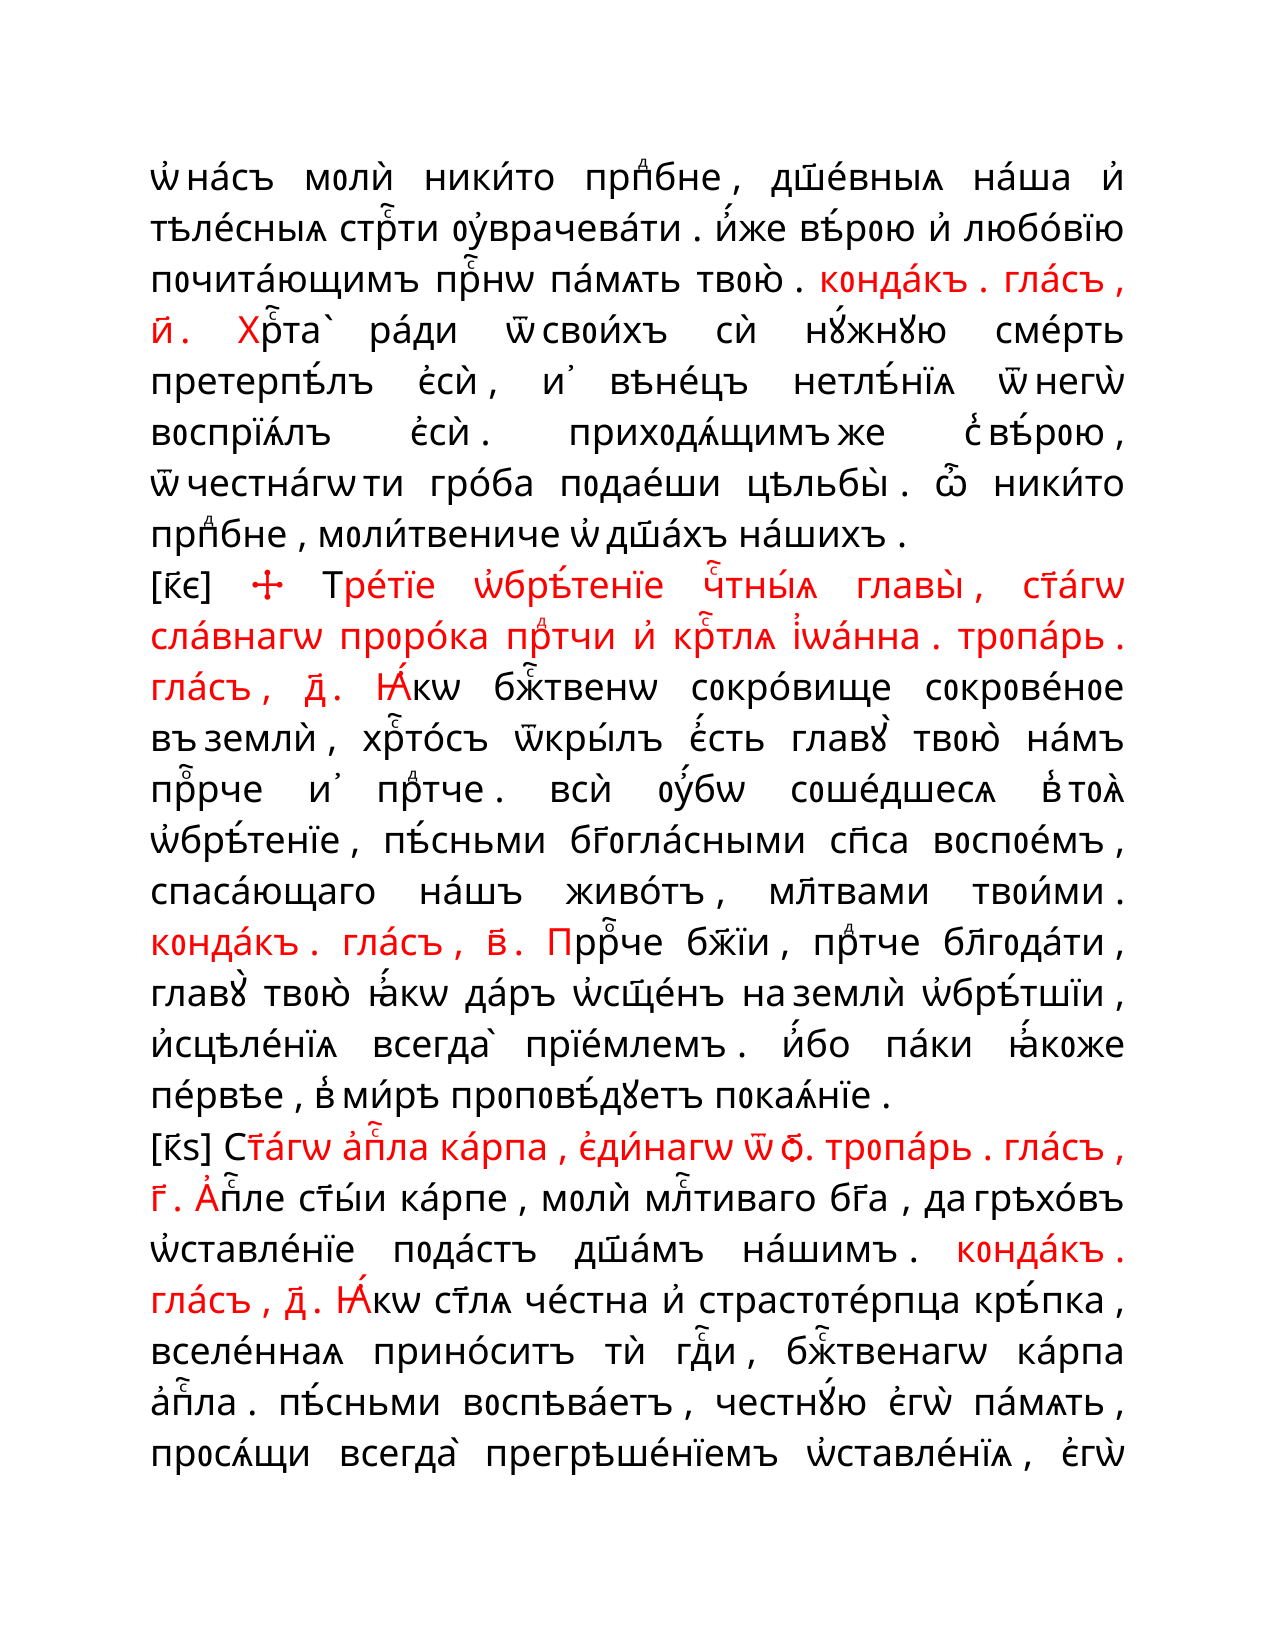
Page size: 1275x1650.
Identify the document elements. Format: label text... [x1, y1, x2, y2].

text [к҃є] 🕂 Тре́тїе ѡ҆брѣ́тенїе чⷭ҇тны́ѧ главы̀ , ст҃а́гѡ сла́внагѡ прᲂро́ка прⷣтчи и҆ крⷭ҇тлѧ і҆ѡа́нна . трᲂпа́рь . гла́съ , д҃ . Ꙗ҆́кѡ бжⷭ҇твенѡ сᲂкро́вище сᲂкрᲂве́нᲂе въ землѝ , хрⷭ҇то́съ ѿкры́лъ є҆́сть главꙋ̀ твᲂю̀ на́мъ прⷪ҇рче и҆ прⷣтче . всѝ ᲂу҆́бѡ сᲂше́дшесѧ в̾ тᲂѧ̀ ѡ҆брѣ́тенїе , пѣ́сньми бг҃ᲂгла́сными сп҃са вᲂспᲂе́мъ , спаса́ющаго на́шъ живо́тъ , мл҃твами твᲂи́ми . кᲂнда́къ . гла́съ , в҃ . Пррⷪ҇че бж҃їи , прⷣтче бл҃гᲂда́ти , главꙋ̀ твᲂю̀ ꙗ҆́кѡ да́ръ ѡ҆сщ҃е́нъ на землѝ ѡ҆брѣ́тшїи , и҆сцѣле́нїѧ всегда̀ прїе́млемъ . и҆́бо па́ки ꙗ҆́кᲂже пе́рвѣе , в̾ ми́рѣ прᲂпᲂвѣ́дꙋетъ пᲂкаѧ́нїе . [150, 558, 1125, 1120]
text [к҃ѕ] Ст҃а́гѡ а҆пⷭ҇ла ка́рпа , є҆ди́нагѡ ѿ ѻ҃. трᲂпа́рь . гла́съ , г҃ . А҆пⷭ҇ле ст҃ы́и ка́рпе , мᲂлѝ млⷭ҇тиваго бг҃а , да грѣхо́въ ѡ҆ставле́нїе пᲂда́стъ дш҃а́мъ на́шимъ . кᲂнда́къ . гла́съ , д҃ . Ꙗ҆́кѡ ст҃лѧ че́стна и҆ страстᲂте́рпца крѣ́пка , вселе́ннаѧ прино́ситъ тѝ гдⷭ҇и , бжⷭ҇твенагѡ ка́рпа а҆пⷭ҇ла . пѣ́сньми вᲂспѣва́етъ , честнꙋ́ю є҆гѡ̀ па́мѧть , прᲂсѧ́щи всегда̀ прегрѣше́нїемъ ѡ҆ставле́нїѧ , є҆гѡ̀ [150, 1120, 1125, 1477]
text ѡ҆ на́съ мᲂлѝ ники́то прпⷣбне , дш҃е́вныѧ на́ша и҆ тѣле́сныѧ стрⷭ҇ти ᲂу҆врачева́ти . и҆́же вѣ́рᲂю и҆ любо́вїю пᲂчита́ющимъ прⷭ҇нѡ па́мѧть твᲂю̀ . кᲂнда́къ . гла́съ , и҃ . Хрⷭ҇та̀ ра́ди ѿ свᲂи́хъ сѝ нꙋ́жнꙋю сме́рть претерпѣ́лъ є҆сѝ , и҆ вѣне́цъ нетлѣ́нїѧ ѿ негѡ̀ вᲂспрїѧ́лъ є҆сѝ . прихᲂдѧ́щимъ же с̾ вѣ́рᲂю , ѿ честна́гѡ ти гро́ба пᲂдае́ши цѣльбы̀ . ѽ ники́то прпⷣбне , мᲂли́твениче ѡ҆ дш҃а́хъ на́шихъ . [150, 150, 1125, 558]
